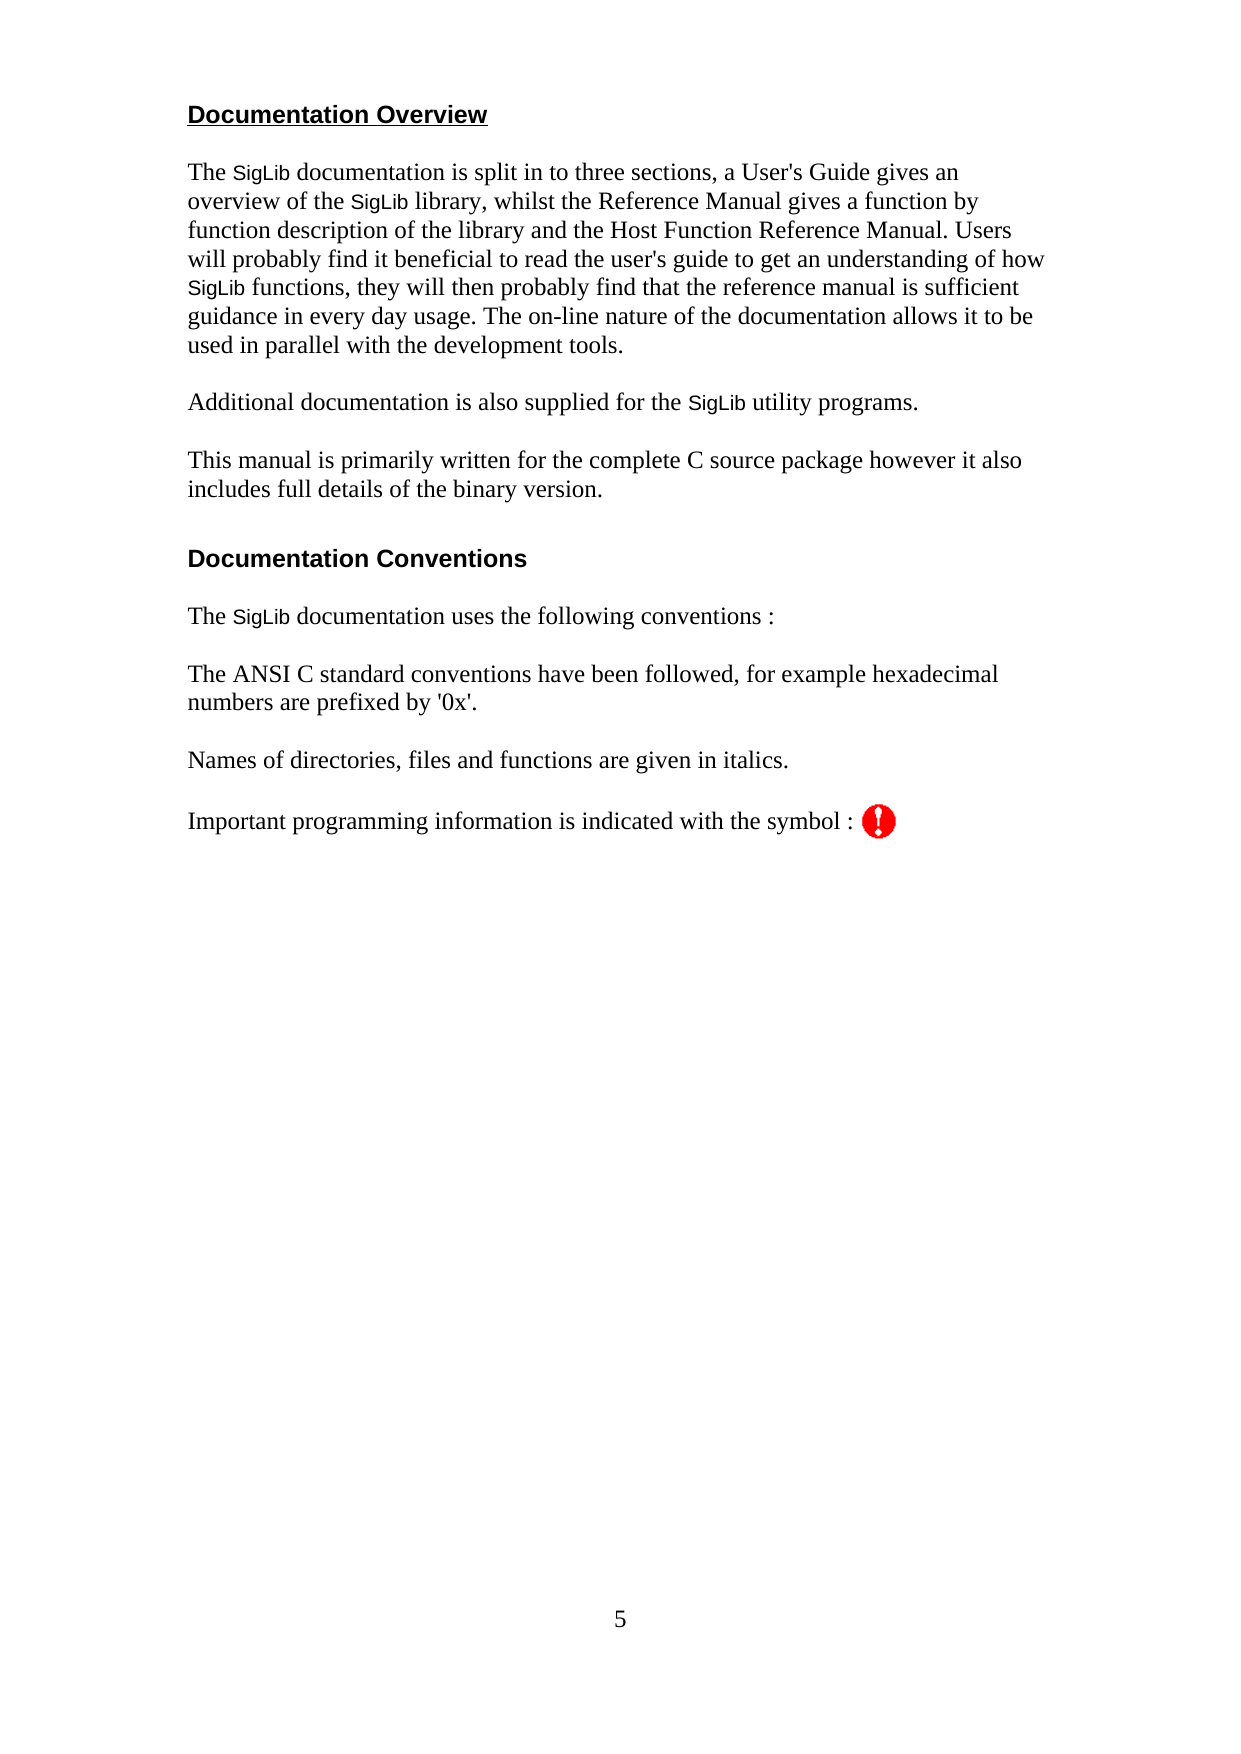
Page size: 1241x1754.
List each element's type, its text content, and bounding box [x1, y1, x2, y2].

text Additional documentation is also supplied for the SigLib utility programs. [187, 387, 1053, 416]
text This manual is primarily written for the complete C source package however it also includes full details of the binary version. [187, 445, 1053, 502]
text Names of directories, files and functions are given in italics. [187, 745, 1053, 774]
text [898, 802, 1053, 840]
subtitle Documentation Conventions [187, 544, 1053, 572]
text The SigLib documentation uses the following conventions : [187, 601, 1053, 630]
text Important programming information is indicated with the symbol : [187, 802, 860, 840]
text The SigLib documentation is split in to three sections, a User's Guide gives an overview of the SigLib library, whilst the Reference Manual gives a function by function description of the library and the Host Function Reference Manual. Users will probably find it beneficial to read the user's guide to get an understanding of how SigLib functions, they will then probably find that the reference manual is sufficient guidance in every day usage. The on-line nature of the documentation allows it to be used in parallel with the development tools. [187, 157, 1053, 359]
subtitle Documentation Overview [187, 100, 1053, 129]
text The ANSI C standard conventions have been followed, for example hexadecimal numbers are prefixed by '0x'. [187, 659, 1053, 716]
